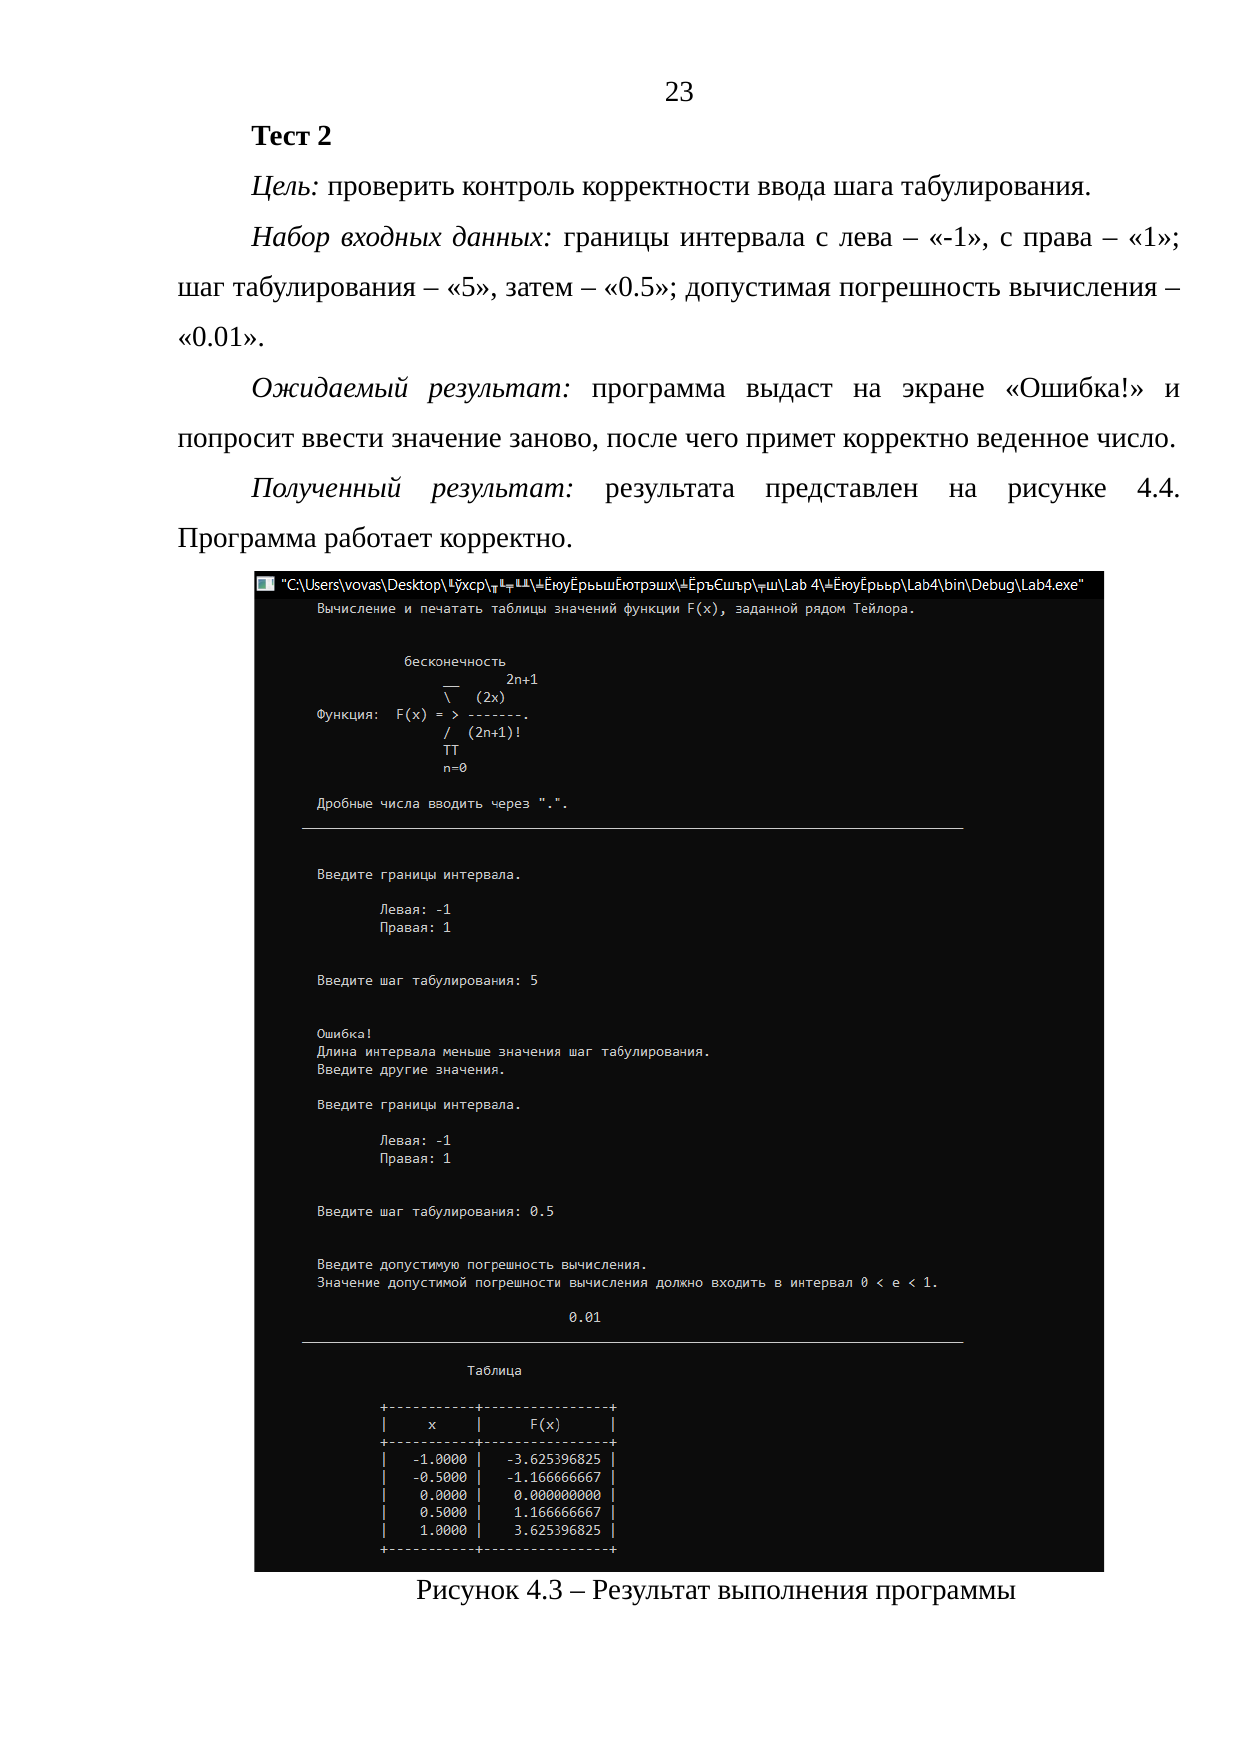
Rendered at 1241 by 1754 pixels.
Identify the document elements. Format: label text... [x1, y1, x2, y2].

text Рисунок 4.3 – Результат выполнения программы [177, 1572, 1181, 1606]
text Тест 2 [177, 118, 1181, 152]
text Ожидаемый результат: программа выдаст на экране «Ошибка!» и попросит ввести значение заново, после чего примет корректно веденное число. [177, 370, 1181, 453]
text Набор входных данных: границы интервала с лева – «-1», с права – «1»; шаг табулирования – «5», затем – «0.5»; допустимая погрешность вычисления – «0.01». [177, 219, 1181, 353]
text Цель: проверить контроль корректности ввода шага табулирования. [177, 168, 1181, 202]
text Полученный результат: результата представлен на рисунке 4.4. Программа работает корректно. [177, 470, 1181, 554]
